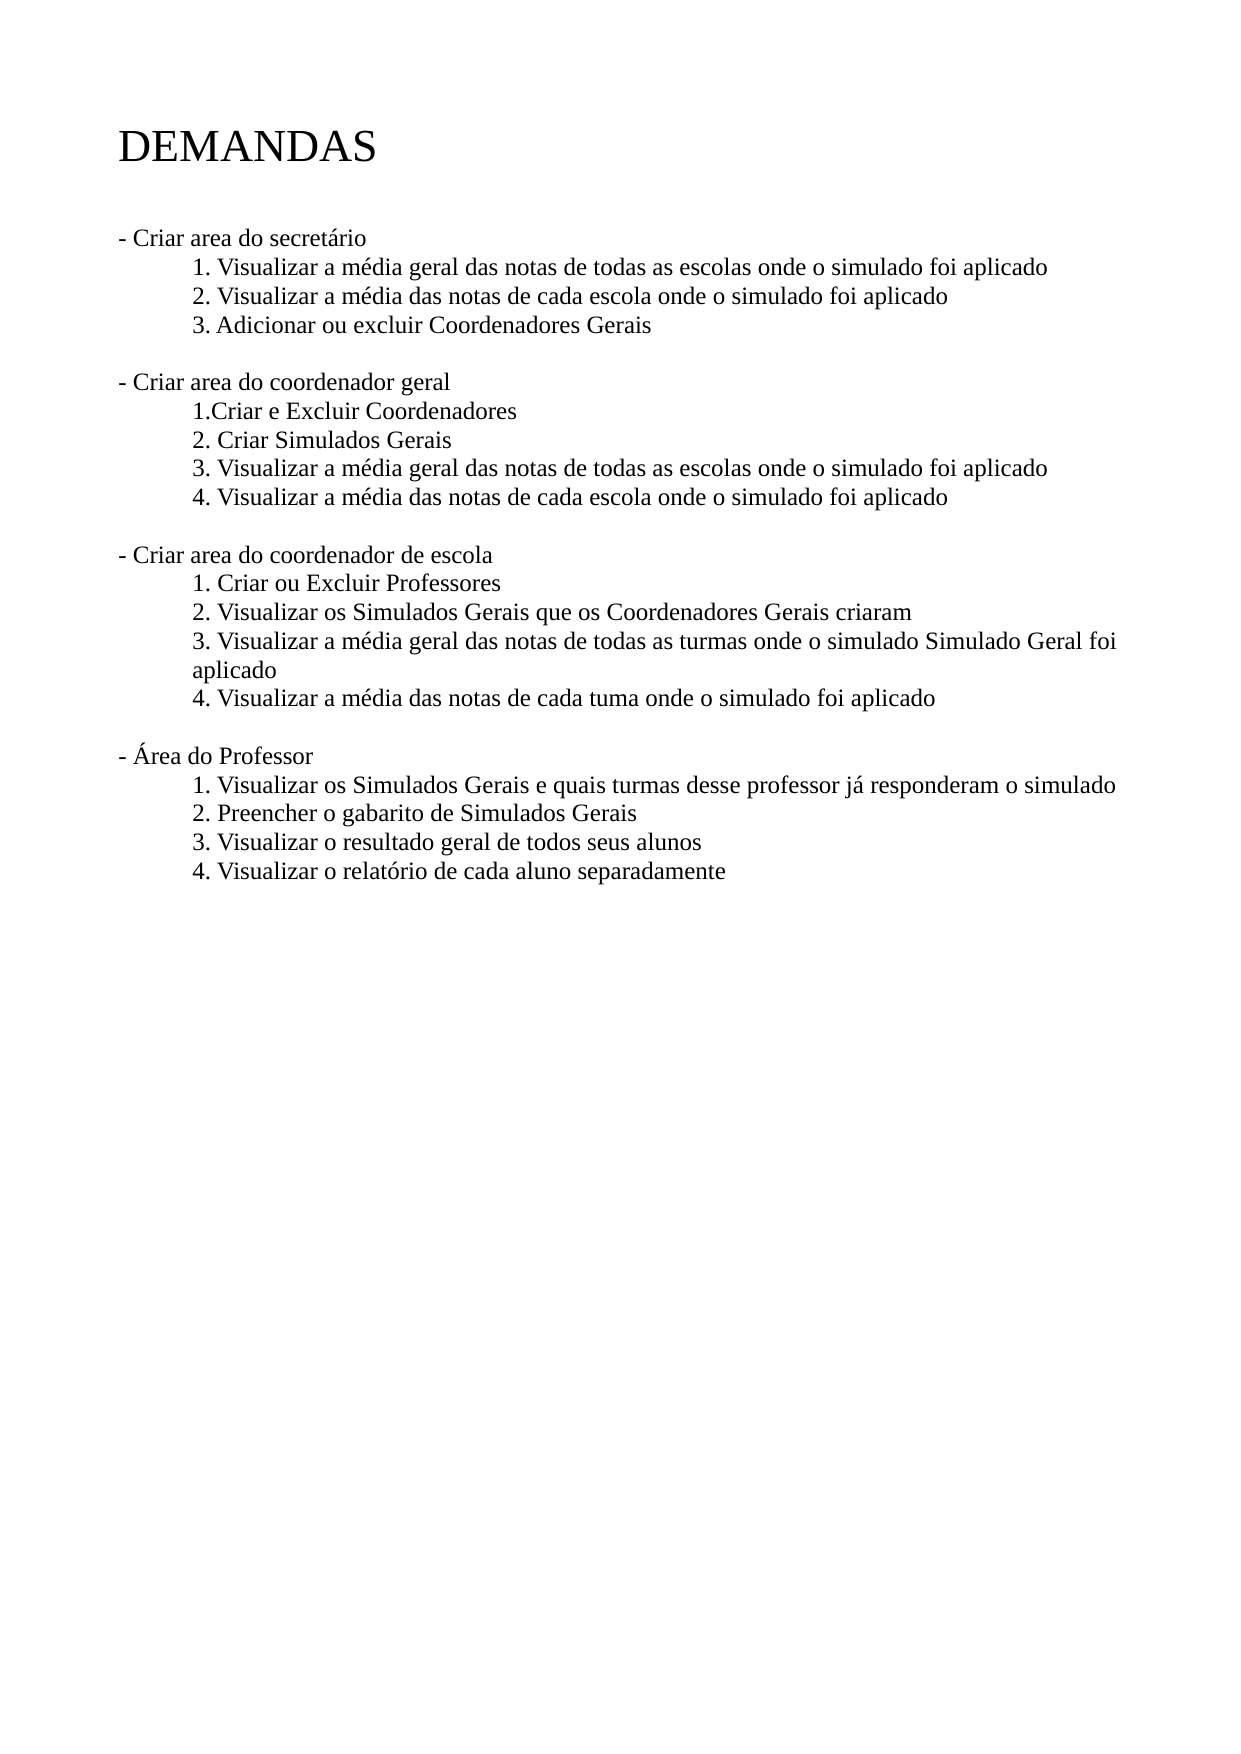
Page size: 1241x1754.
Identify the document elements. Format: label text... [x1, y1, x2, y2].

text 1. Criar ou Excluir Professores [118, 568, 1122, 597]
text 4. Visualizar a média das notas de cada escola onde o simulado foi aplicado [118, 482, 1122, 511]
text 2. Visualizar a média das notas de cada escola onde o simulado foi aplicado [118, 281, 1122, 310]
text 1. Visualizar a média geral das notas de todas as escolas onde o simulado foi aplicado [118, 252, 1122, 281]
text 3. Visualizar a média geral das notas de todas as turmas onde o simulado Simulado Geral foi aplicado [118, 626, 1122, 683]
text 3. Visualizar o resultado geral de todos seus alunos [118, 827, 1122, 856]
text 1.Criar e Excluir Coordenadores [118, 396, 1122, 425]
text 4. Visualizar a média das notas de cada tuma onde o simulado foi aplicado [118, 683, 1122, 712]
text - Criar area do secretário [118, 223, 1122, 252]
text - Área do Professor [118, 741, 1122, 770]
text - Criar area do coordenador geral [118, 367, 1122, 396]
text 1. Visualizar os Simulados Gerais e quais turmas desse professor já responderam o simulado [118, 770, 1122, 798]
text - Criar area do coordenador de escola [118, 540, 1122, 568]
text 2. Criar Simulados Gerais [118, 425, 1122, 453]
text 3. Visualizar a média geral das notas de todas as escolas onde o simulado foi aplicado [118, 453, 1122, 482]
text DEMANDAS [118, 118, 1122, 171]
text 2. Visualizar os Simulados Gerais que os Coordenadores Gerais criaram [118, 597, 1122, 626]
text 3. Adicionar ou excluir Coordenadores Gerais [118, 310, 1122, 338]
text 4. Visualizar o relatório de cada aluno separadamente [118, 856, 1122, 885]
text 2. Preencher o gabarito de Simulados Gerais [118, 798, 1122, 827]
